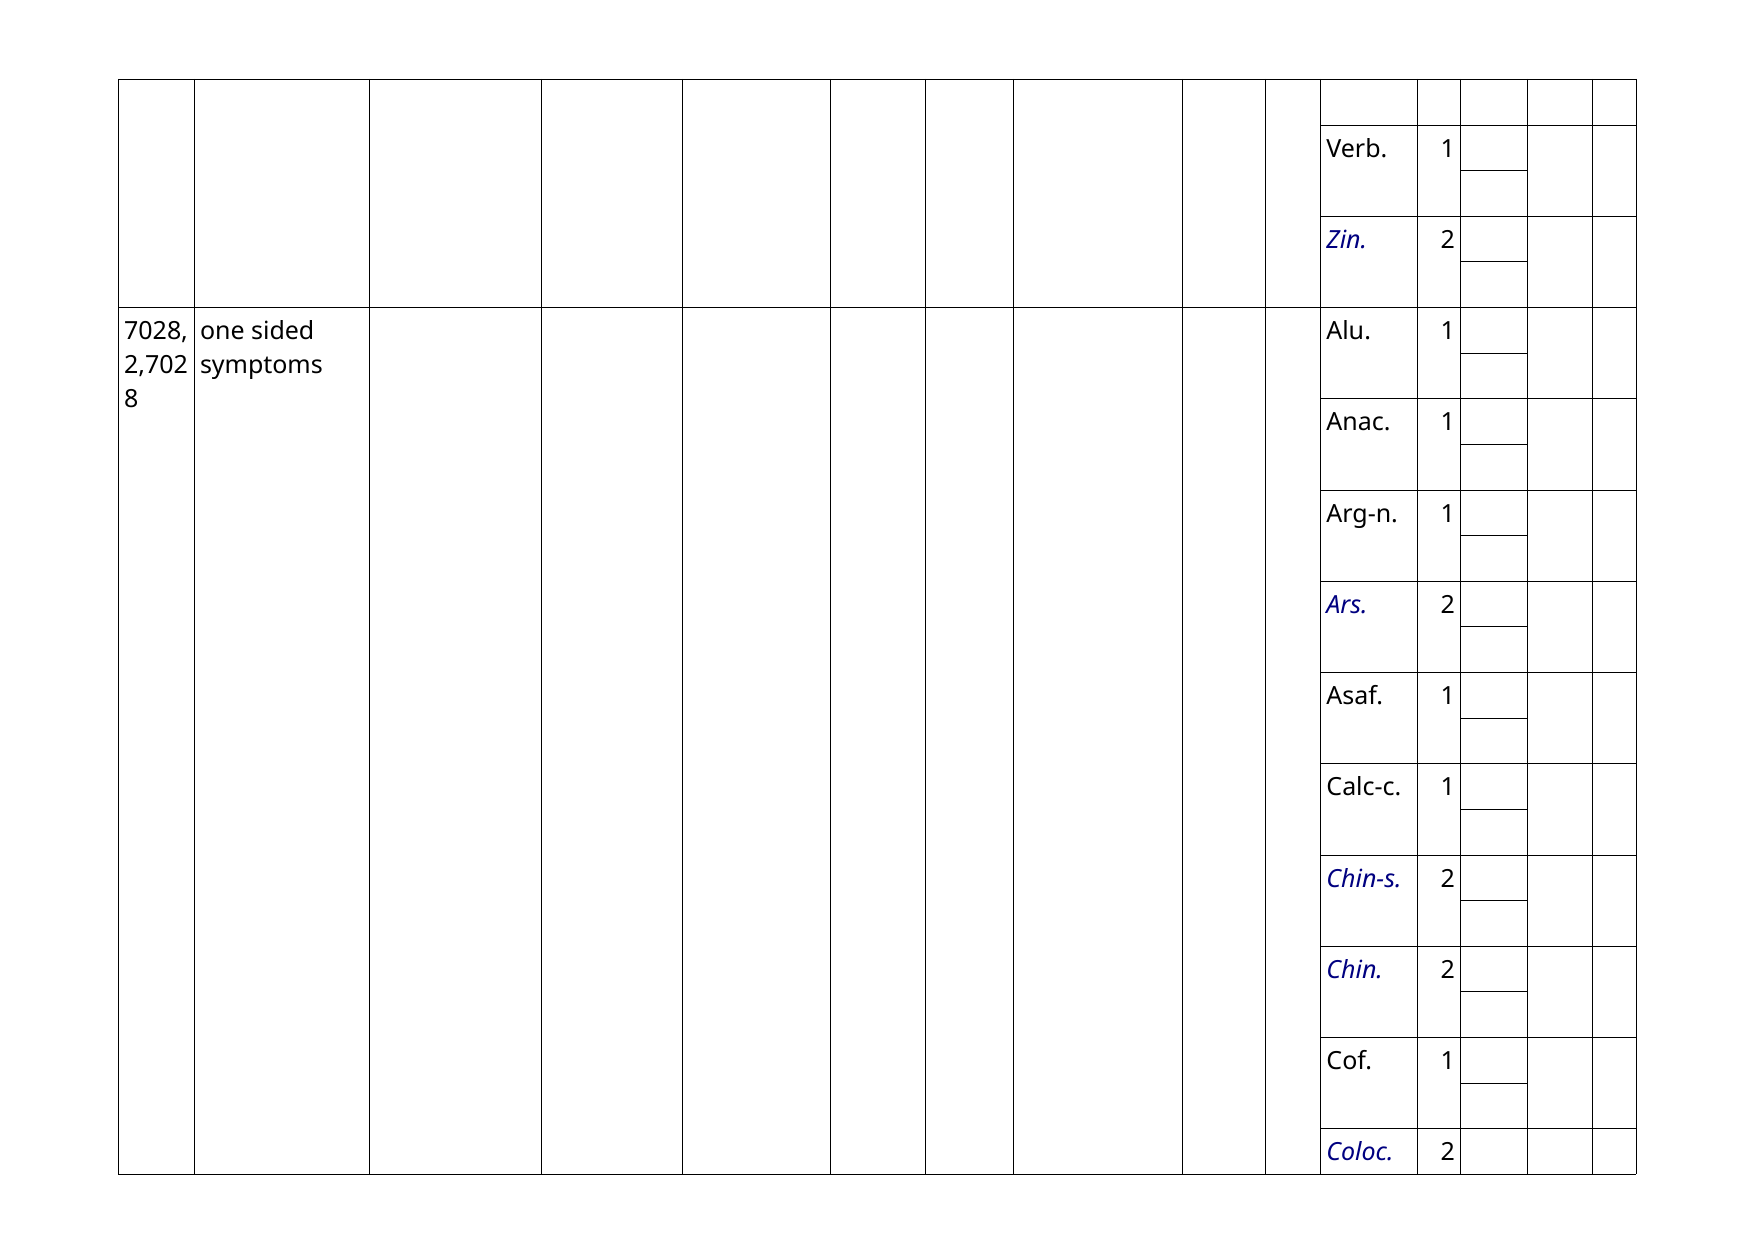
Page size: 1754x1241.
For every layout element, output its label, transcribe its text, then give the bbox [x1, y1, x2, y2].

table_cell [1461, 582, 1527, 626]
table_cell [542, 308, 682, 1174]
table_cell [1528, 491, 1592, 581]
table_cell [1461, 810, 1527, 854]
table_cell [1528, 126, 1592, 216]
table_cell [1528, 217, 1592, 307]
table_cell [683, 80, 830, 307]
table_cell [1461, 719, 1527, 763]
table_cell [1461, 536, 1527, 581]
table_cell Ars. [1321, 582, 1417, 672]
table_cell [1461, 1129, 1527, 1174]
table_cell [542, 80, 682, 307]
table_cell [1461, 126, 1527, 170]
table_cell [1461, 856, 1527, 900]
table_cell Verb. [1321, 126, 1417, 216]
table_cell [1593, 308, 1636, 398]
table_cell [1461, 308, 1527, 353]
table_cell 1 [1418, 308, 1460, 398]
table_cell [119, 80, 194, 307]
table_cell 2 [1418, 217, 1460, 307]
table_cell [1528, 856, 1592, 946]
table_cell Chin. [1321, 947, 1417, 1037]
table_cell [1461, 992, 1527, 1037]
table_cell 1 [1418, 126, 1460, 216]
table_cell [1528, 764, 1592, 854]
table_cell [1528, 80, 1592, 124]
table_cell [1528, 673, 1592, 763]
table_cell [1418, 80, 1460, 124]
table_cell [370, 80, 541, 307]
table_cell [1593, 491, 1636, 581]
table_cell [1461, 399, 1527, 444]
table_cell [1183, 308, 1265, 1174]
table_cell Arg-n. [1321, 491, 1417, 581]
table_cell [1266, 80, 1320, 307]
table_cell Cof. [1321, 1038, 1417, 1128]
table_cell one sided symptoms [195, 308, 369, 1174]
table_cell [1593, 582, 1636, 672]
table_cell [831, 308, 925, 1174]
table_cell 2 [1418, 856, 1460, 946]
table_cell [1461, 764, 1527, 809]
table_cell [1183, 80, 1265, 307]
table_cell 1 [1418, 673, 1460, 763]
table_cell Zin. [1321, 217, 1417, 307]
table_cell [370, 308, 541, 1174]
table_cell Anac. [1321, 399, 1417, 489]
table_cell [926, 308, 1013, 1174]
table_cell 1 [1418, 491, 1460, 581]
table_cell 1 [1418, 1038, 1460, 1128]
table_cell [1461, 947, 1527, 991]
table_cell [1593, 1038, 1636, 1128]
table_cell [1461, 1084, 1527, 1128]
table_cell [1593, 80, 1636, 124]
table_cell [1014, 80, 1182, 307]
table_cell 2 [1418, 1129, 1460, 1174]
table_cell [1461, 217, 1527, 261]
table_cell [1593, 399, 1636, 489]
table_cell [1461, 354, 1527, 398]
table_cell [1461, 1038, 1527, 1083]
table_cell Chin-s. [1321, 856, 1417, 946]
table_cell Asaf. [1321, 673, 1417, 763]
table_cell [195, 80, 369, 307]
table_cell [1593, 1129, 1636, 1174]
table_cell [1461, 491, 1527, 535]
table_cell 1 [1418, 399, 1460, 489]
table_cell [1593, 217, 1636, 307]
table_cell [1461, 171, 1527, 216]
table_cell [1461, 445, 1527, 489]
table_cell [1528, 399, 1592, 489]
table_cell [1321, 80, 1417, 124]
table_cell 2 [1418, 582, 1460, 672]
table_cell [1593, 764, 1636, 854]
table_cell [1593, 126, 1636, 216]
table_cell 7028,2,7028 [119, 308, 194, 1174]
table_cell [1593, 947, 1636, 1037]
table_cell [926, 80, 1013, 307]
table_cell [1014, 308, 1182, 1174]
table_cell [1461, 627, 1527, 672]
table_cell [1528, 308, 1592, 398]
table_cell 2 [1418, 947, 1460, 1037]
table_cell [1593, 856, 1636, 946]
table_cell [1461, 673, 1527, 718]
table_cell [1528, 1129, 1592, 1174]
table_cell [831, 80, 925, 307]
table_cell [1528, 947, 1592, 1037]
table_cell [1593, 673, 1636, 763]
table_cell Alu. [1321, 308, 1417, 398]
table_cell [1461, 901, 1527, 946]
table_cell [1266, 308, 1320, 1174]
table_cell [683, 308, 830, 1174]
table_cell [1461, 262, 1527, 307]
table_cell [1461, 80, 1527, 124]
table_cell [1528, 1038, 1592, 1128]
table_cell 1 [1418, 764, 1460, 854]
table_cell Calc-c. [1321, 764, 1417, 854]
table_cell [1528, 582, 1592, 672]
table_cell Coloc. [1321, 1129, 1417, 1174]
